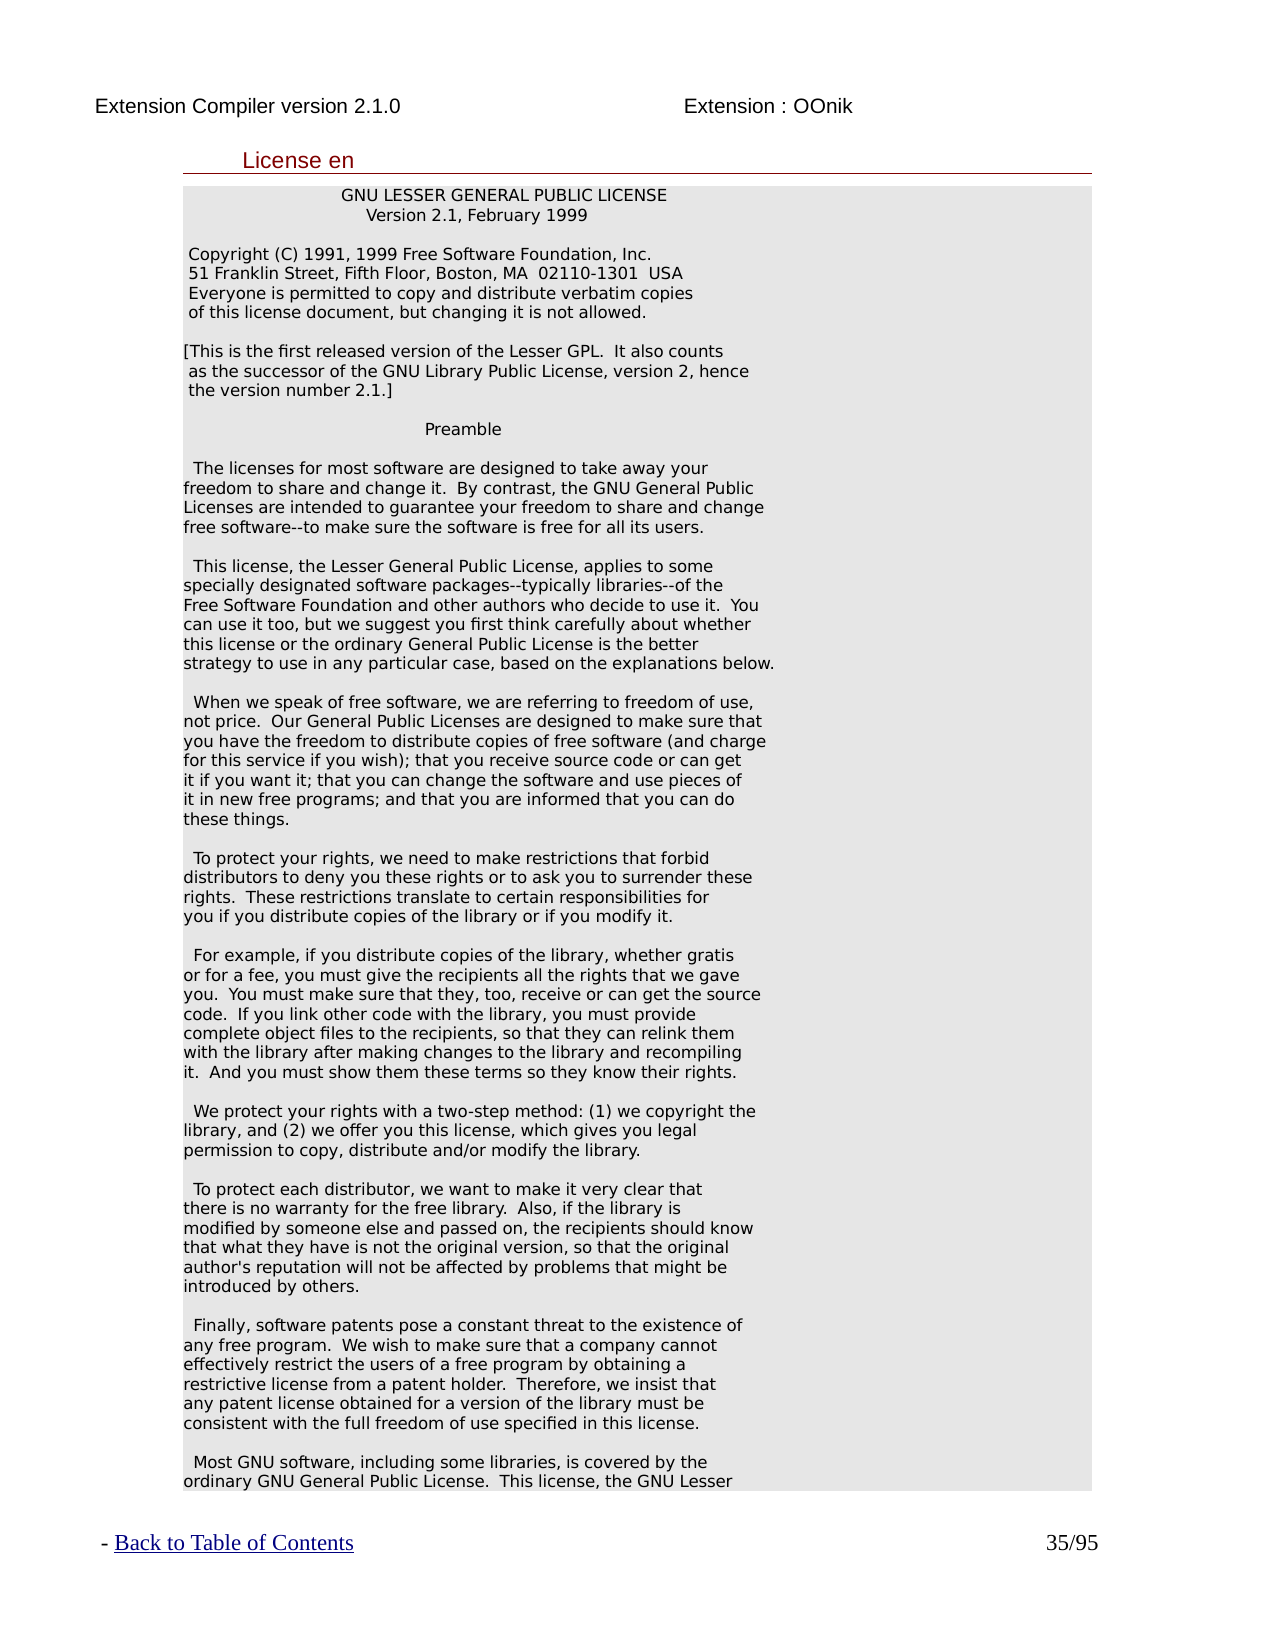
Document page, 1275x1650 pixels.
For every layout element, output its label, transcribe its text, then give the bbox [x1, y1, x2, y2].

text that what they have is not the original version, so that the original [183, 1238, 1092, 1258]
text When we speak of free software, we are referring to freedom of use, [183, 693, 1092, 712]
text 51 Franklin Street, Fifth Floor, Boston, MA 02110-1301 USA [183, 264, 1092, 284]
text introduced by others. [183, 1277, 1092, 1297]
text of this license document, but changing it is not allowed. [183, 303, 1092, 323]
text Finally, software patents pose a constant threat to the existence of [183, 1316, 1092, 1336]
text this license or the ordinary General Public License is the better [183, 634, 1092, 654]
text permission to copy, distribute and/or modify the library. [183, 1141, 1092, 1160]
text can use it too, but we suggest you first think carefully about whether [183, 615, 1092, 634]
text License en [183, 147, 1092, 173]
text modified by someone else and passed on, the recipients should know [183, 1219, 1092, 1238]
text any free program. We wish to make sure that a company cannot [183, 1336, 1092, 1355]
text the version number 2.1.] [183, 381, 1092, 401]
text restrictive license from a patent holder. Therefore, we insist that [183, 1374, 1092, 1394]
text complete object files to the recipients, so that they can relink them [183, 1024, 1092, 1043]
text [This is the first released version of the Lesser GPL. It also counts [183, 342, 1092, 362]
text as the successor of the GNU Library Public License, version 2, hence [183, 362, 1092, 381]
text To protect your rights, we need to make restrictions that forbid [183, 849, 1092, 868]
text Everyone is permitted to copy and distribute verbatim copies [183, 284, 1092, 303]
text For example, if you distribute copies of the library, whether gratis [183, 946, 1092, 966]
text you have the freedom to distribute copies of free software (and charge [183, 732, 1092, 751]
text To protect each distributor, we want to make it very clear that [183, 1180, 1092, 1199]
text author's reputation will not be affected by problems that might be [183, 1258, 1092, 1277]
text effectively restrict the users of a free program by obtaining a [183, 1355, 1092, 1374]
text or for a fee, you must give the recipients all the rights that we gave [183, 966, 1092, 985]
text freedom to share and change it. By contrast, the GNU General Public [183, 478, 1092, 498]
text you. You must make sure that they, too, receive or can get the source [183, 985, 1092, 1004]
text it. And you must show them these terms so they know their rights. [183, 1063, 1092, 1082]
text GNU LESSER GENERAL PUBLIC LICENSE [183, 186, 1092, 206]
text Free Software Foundation and other authors who decide to use it. You [183, 595, 1092, 615]
text strategy to use in any particular case, based on the explanations below. [183, 654, 1092, 673]
text Version 2.1, February 1999 [183, 206, 1092, 225]
text it if you want it; that you can change the software and use pieces of [183, 771, 1092, 790]
text these things. [183, 810, 1092, 829]
text The licenses for most software are designed to take away your [183, 459, 1092, 478]
text not price. Our General Public Licenses are designed to make sure that [183, 712, 1092, 732]
text code. If you link other code with the library, you must provide [183, 1004, 1092, 1024]
text Licenses are intended to guarantee your freedom to share and change [183, 498, 1092, 517]
text library, and (2) we offer you this license, which gives you legal [183, 1121, 1092, 1141]
text This license, the Lesser General Public License, applies to some [183, 556, 1092, 576]
text free software--to make sure the software is free for all its users. [183, 517, 1092, 537]
text with the library after making changes to the library and recompiling [183, 1043, 1092, 1063]
text Most GNU software, including some libraries, is covered by the [183, 1452, 1092, 1472]
text you if you distribute copies of the library or if you modify it. [183, 907, 1092, 927]
text Preamble [183, 420, 1092, 439]
text it in new free programs; and that you are informed that you can do [183, 790, 1092, 810]
text distributors to deny you these rights or to ask you to surrender these [183, 868, 1092, 888]
text specially designated software packages--typically libraries--of the [183, 576, 1092, 595]
text rights. These restrictions translate to certain responsibilities for [183, 888, 1092, 907]
text any patent license obtained for a version of the library must be [183, 1394, 1092, 1413]
text Copyright (C) 1991, 1999 Free Software Foundation, Inc. [183, 245, 1092, 264]
text there is no warranty for the free library. Also, if the library is [183, 1199, 1092, 1219]
text ordinary GNU General Public License. This license, the GNU Lesser [183, 1472, 1092, 1491]
text for this service if you wish); that you receive source code or can get [183, 751, 1092, 771]
text consistent with the full freedom of use specified in this license. [183, 1413, 1092, 1433]
text We protect your rights with a two-step method: (1) we copyright the [183, 1102, 1092, 1121]
